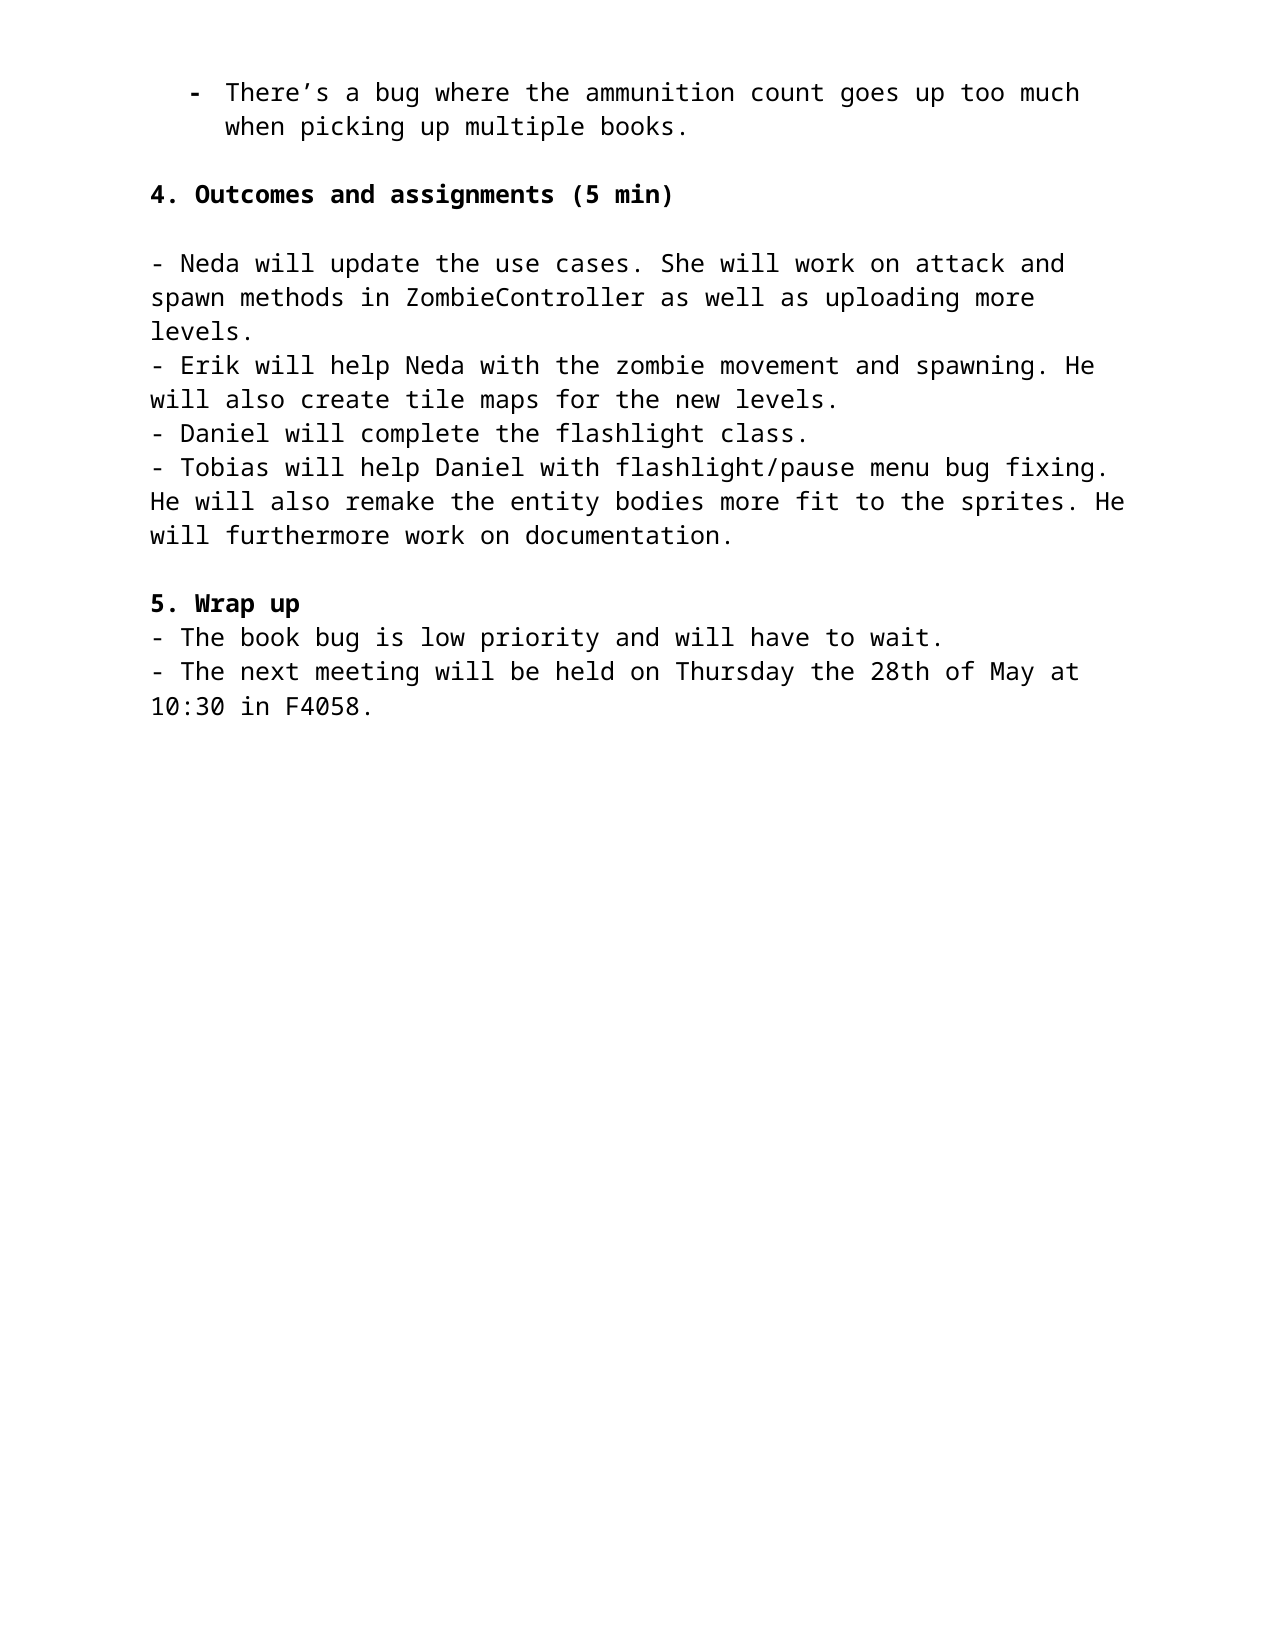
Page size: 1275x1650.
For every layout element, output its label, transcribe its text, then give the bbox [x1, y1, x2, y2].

text - Tobias will help Daniel with flashlight/pause menu bug fixing. He will also remake the entity bodies more fit to the sprites. He will furthermore work on documentation. [150, 450, 1125, 552]
text - Erik will help Neda with the zombie movement and spawning. He will also create tile maps for the new levels. [150, 347, 1125, 416]
text 4. Outcomes and assignments (5 min) [150, 177, 1125, 211]
text 5. Wrap up [150, 586, 1125, 620]
text - The next meeting will be held on Thursday the 28th of May at 10:30 in F4058. [150, 654, 1125, 722]
text - The book bug is low priority and will have to wait. [150, 620, 1125, 654]
text - Neda will update the use cases. She will work on attack and spawn methods in ZombieController as well as uploading more levels. [150, 245, 1125, 347]
list There’s a bug where the ammunition count goes up too much when picking up multiple books. [187, 75, 1125, 143]
text - Daniel will complete the flashlight class. [150, 416, 1125, 450]
